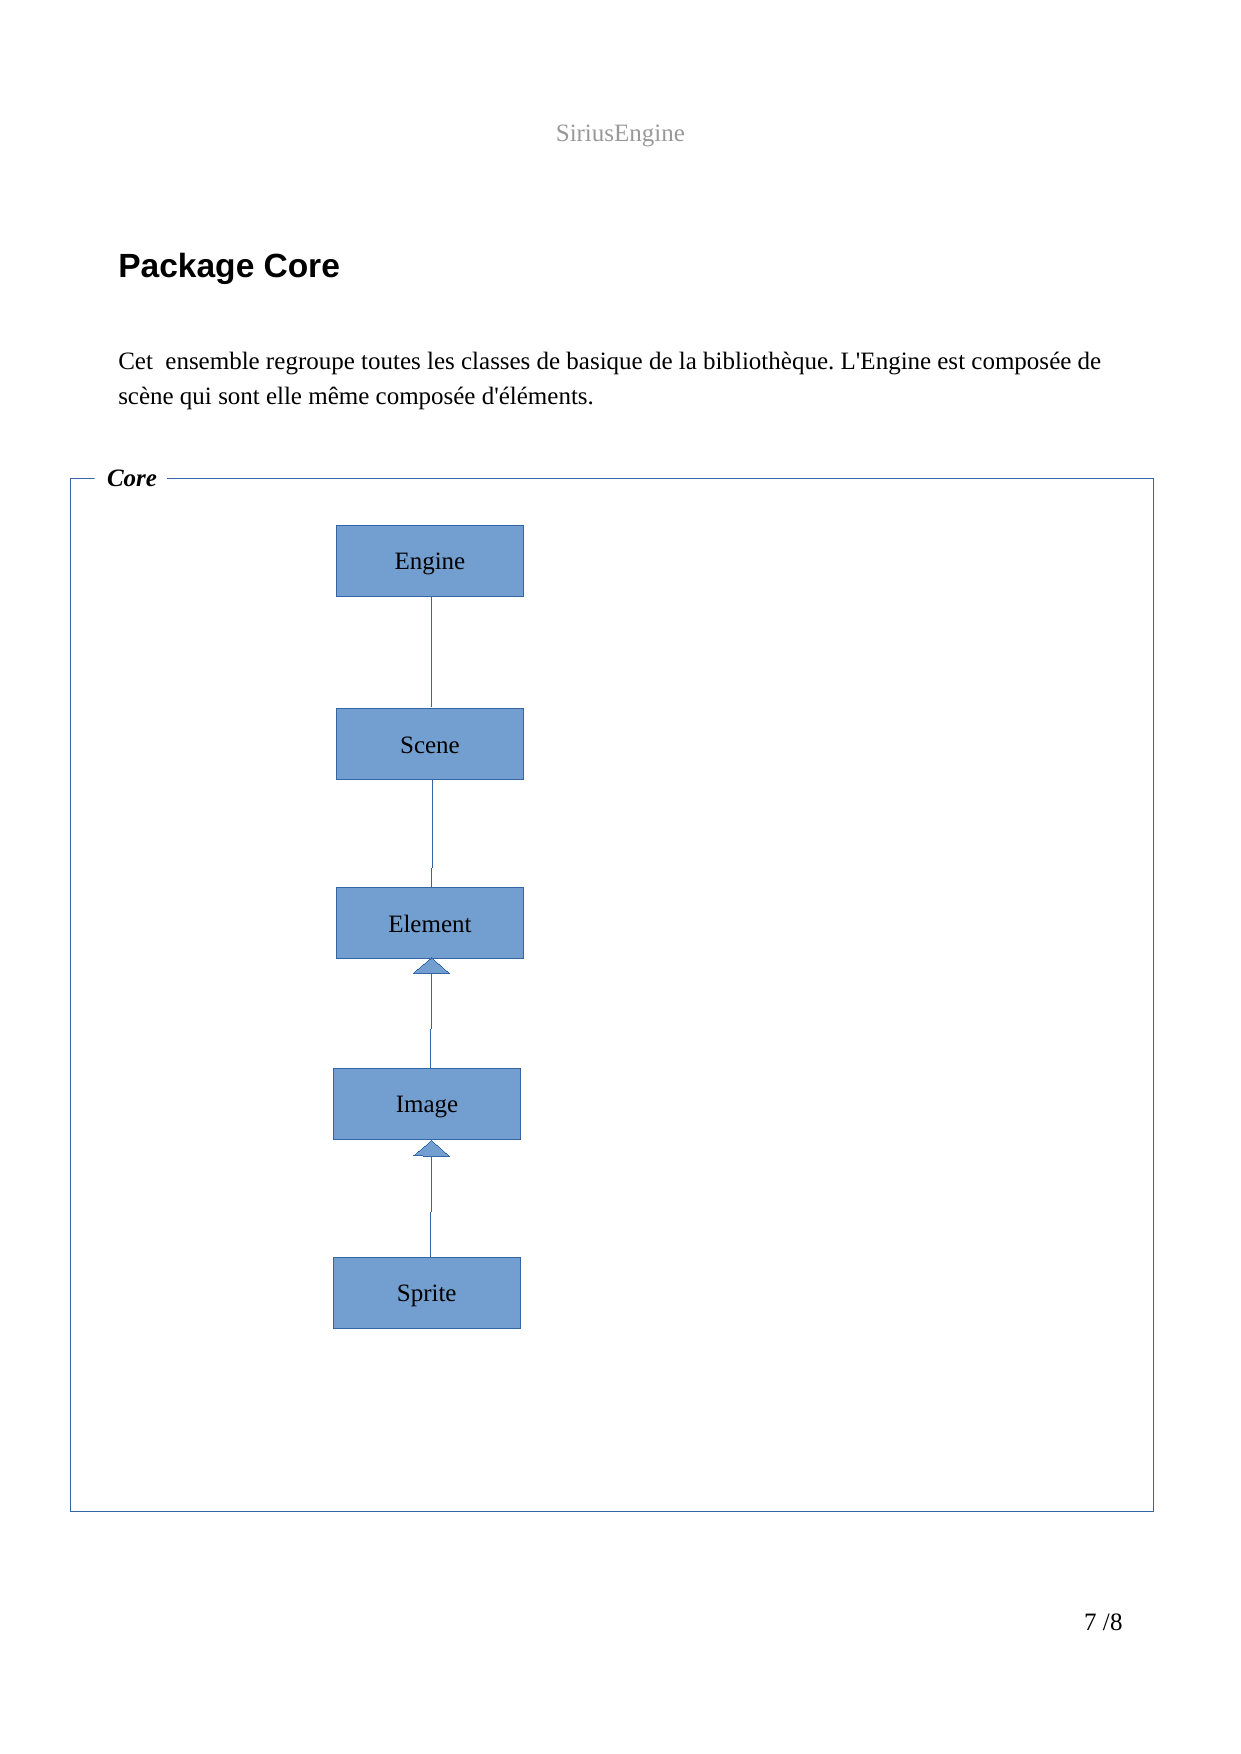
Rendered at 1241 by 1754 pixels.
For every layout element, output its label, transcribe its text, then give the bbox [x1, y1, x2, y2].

subtitle Package Core [118, 246, 1122, 285]
text Cet ensemble regroupe toutes les classes de basique de la bibliothèque. L'Engine est composée de scène qui sont elle même composée d'éléments. [118, 346, 1122, 410]
